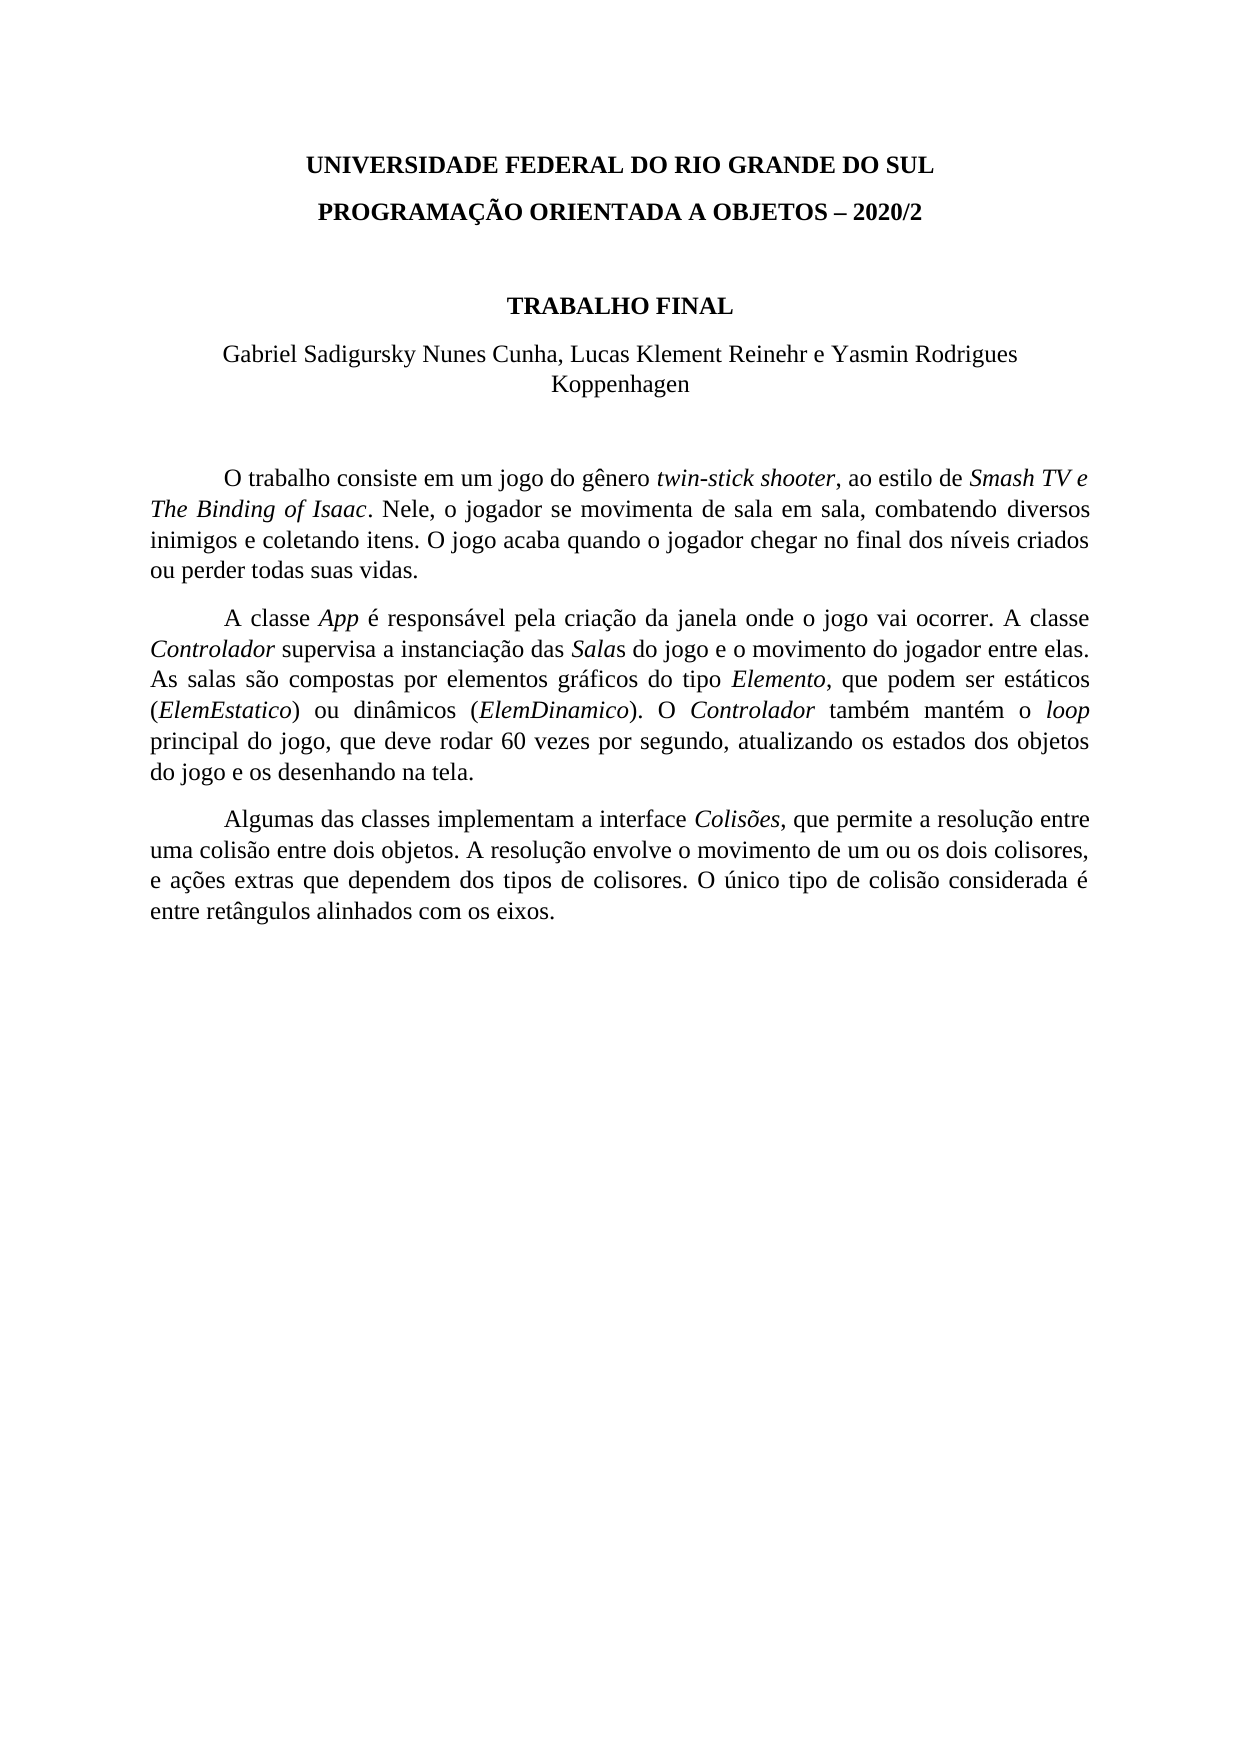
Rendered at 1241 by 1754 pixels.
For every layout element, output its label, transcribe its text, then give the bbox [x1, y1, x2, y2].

text A classe App é responsável pela criação da janela onde o jogo vai ocorrer. A classe Controlador supervisa a instanciação das Salas do jogo e o movimento do jogador entre elas. As salas são compostas por elementos gráficos do tipo Elemento, que podem ser estáticos (ElemEstatico) ou dinâmicos (ElemDinamico). O Controlador também mantém o loop principal do jogo, que deve rodar 60 vezes por segundo, atualizando os estados dos objetos do jogo e os desenhando na tela. [150, 603, 1090, 785]
text PROGRAMAÇÃO ORIENTADA A OBJETOS – 2020/2 [150, 197, 1090, 226]
text O trabalho consiste em um jogo do gênero twin-stick shooter, ao estilo de Smash TV e The Binding of Isaac. Nele, o jogador se movimenta de sala em sala, combatendo diversos inimigos e coletando itens. O jogo acaba quando o jogador chegar no final dos níveis criados ou perder todas suas vidas. [150, 463, 1090, 584]
text Gabriel Sadigursky Nunes Cunha, Lucas Klement Reinehr e Yasmin Rodrigues Koppenhagen [150, 339, 1090, 398]
text UNIVERSIDADE FEDERAL DO RIO GRANDE DO SUL [150, 150, 1090, 179]
text TRABALHO FINAL [150, 291, 1090, 320]
text Algumas das classes implementam a interface Colisões, que permite a resolução entre uma colisão entre dois objetos. A resolução envolve o movimento de um ou os dois colisores, e ações extras que dependem dos tipos de colisores. O único tipo de colisão considerada é entre retângulos alinhados com os eixos. [150, 804, 1090, 925]
